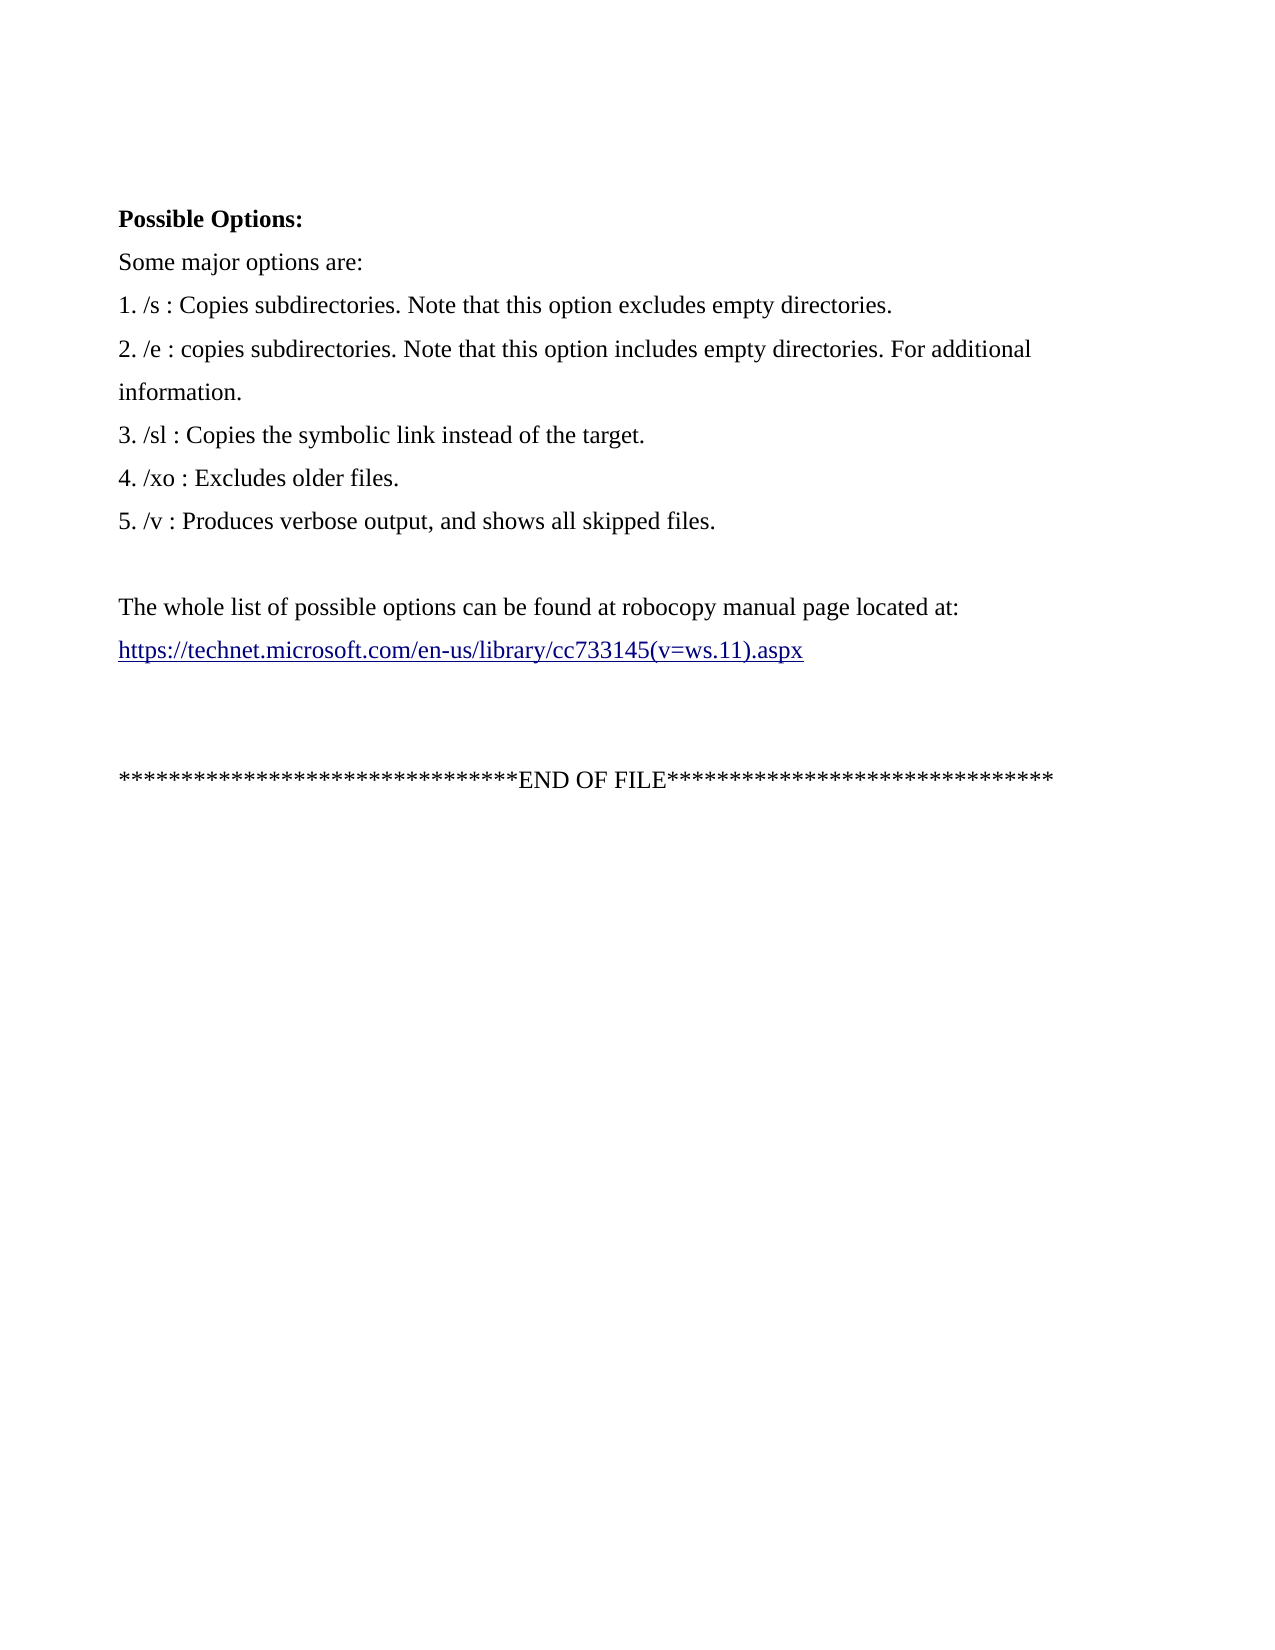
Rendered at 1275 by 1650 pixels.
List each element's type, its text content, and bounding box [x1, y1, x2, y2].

text 3. /sl : Copies the symbolic link instead of the target. [118, 420, 1157, 449]
text 5. /v : Produces verbose output, and shows all skipped files. [118, 506, 1157, 535]
text 1. /s : Copies subdirectories. Note that this option excludes empty directories. [118, 291, 1157, 319]
text 2. /e : copies subdirectories. Note that this option includes empty directories. For additional information. [118, 334, 1157, 406]
text ********************************END OF FILE******************************* [118, 765, 1157, 794]
text 4. /xo : Excludes older files. [118, 463, 1157, 492]
text The whole list of possible options can be found at robocopy manual page located at: https://technet.microsoft.com/en-us/library/cc733145(v=ws.11).aspx [118, 592, 1157, 664]
text Some major options are: [118, 247, 1157, 276]
text Possible Options: [118, 204, 1157, 233]
